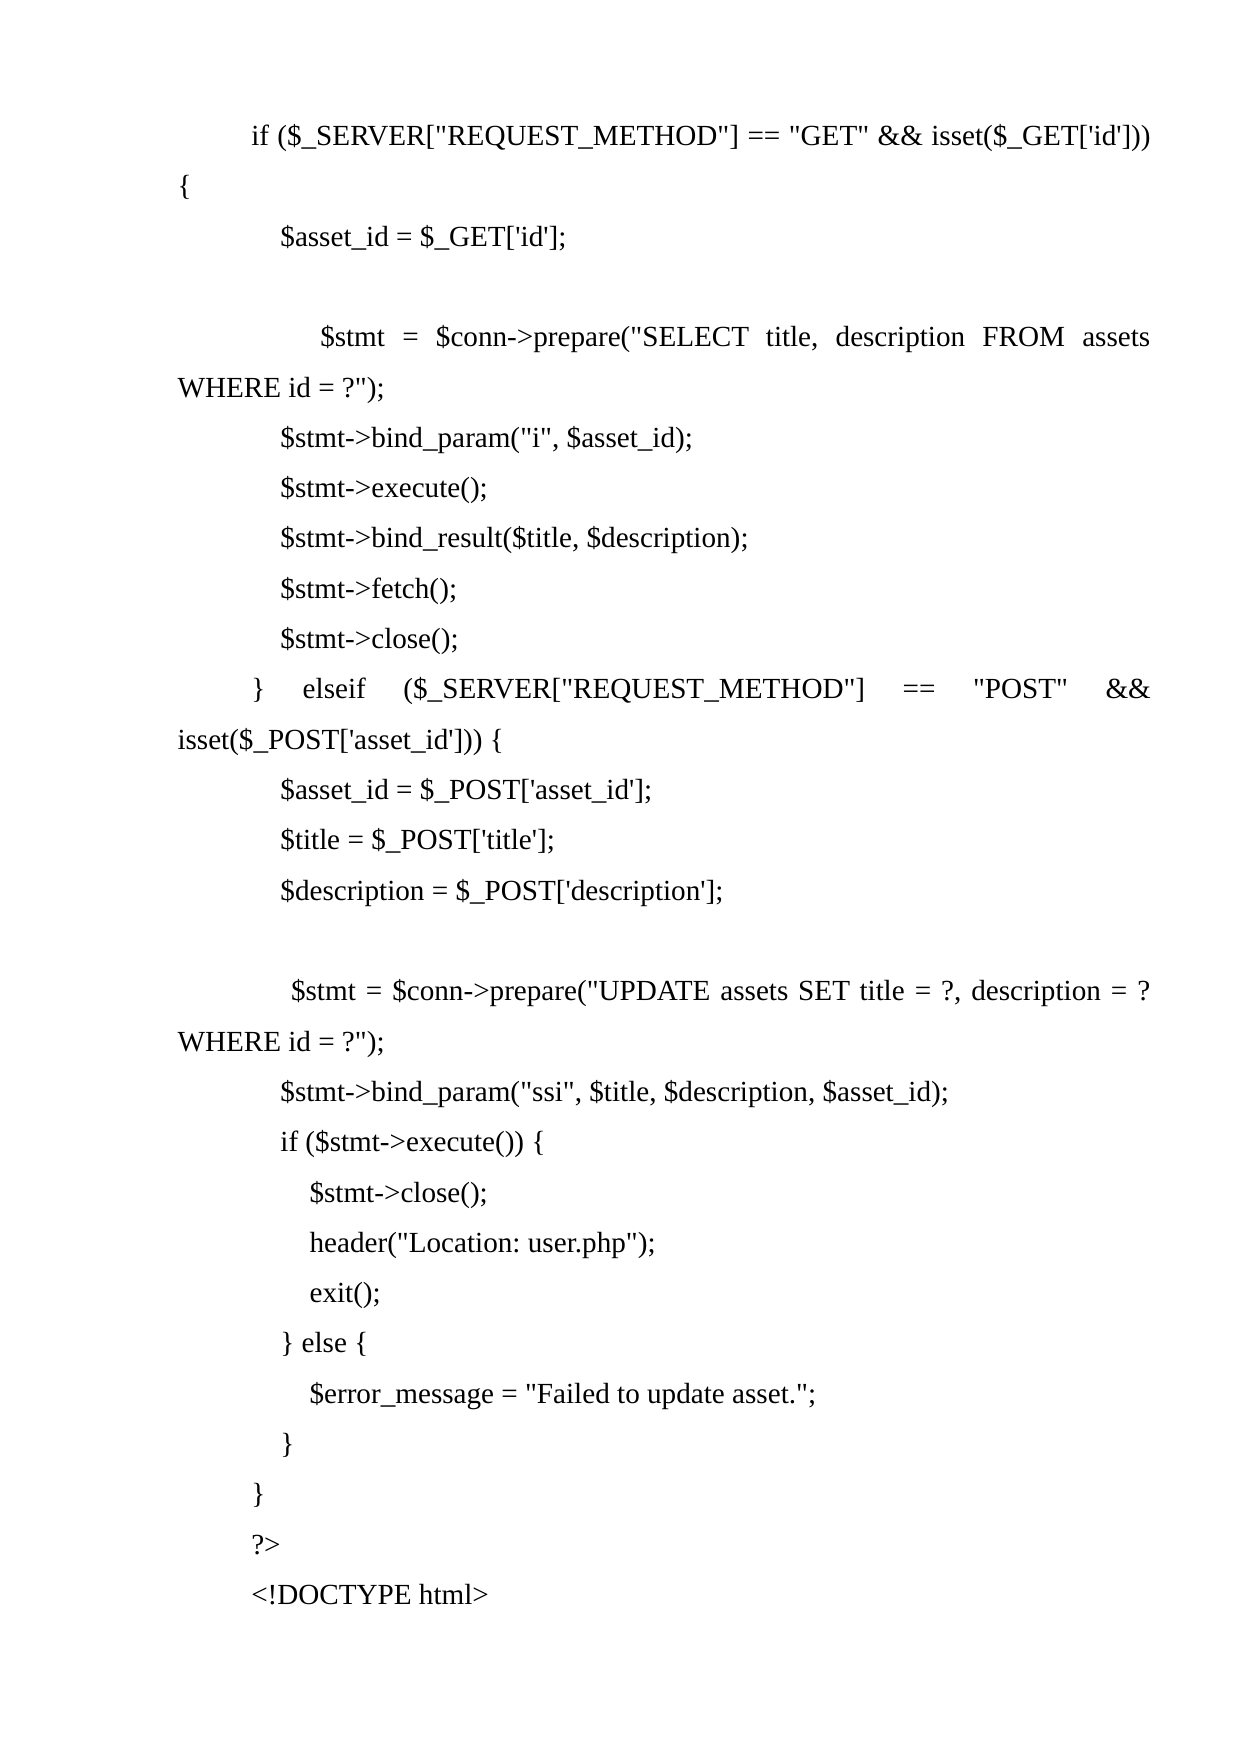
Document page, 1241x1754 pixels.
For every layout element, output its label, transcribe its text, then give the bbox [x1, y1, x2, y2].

text $asset_id = $_POST['asset_id']; [177, 772, 1152, 806]
text if ($_SERVER["REQUEST_METHOD"] == "GET" && isset($_GET['id'])) { [177, 118, 1152, 202]
text if ($stmt->execute()) { [177, 1124, 1152, 1158]
text $stmt->close(); [177, 1175, 1152, 1208]
text $stmt = $conn->prepare("UPDATE assets SET title = ?, description = ? WHERE id = ?"); [177, 973, 1152, 1057]
text exit(); [177, 1275, 1152, 1309]
text } [177, 1426, 1152, 1460]
text <!DOCTYPE html> [177, 1577, 1152, 1611]
text } elseif ($_SERVER["REQUEST_METHOD"] == "POST" && isset($_POST['asset_id'])) { [177, 672, 1152, 755]
text } else { [177, 1326, 1152, 1359]
text } [177, 1477, 1152, 1510]
text $stmt->fetch(); [177, 571, 1152, 604]
text $stmt->bind_param("ssi", $title, $description, $asset_id); [177, 1074, 1152, 1108]
text header("Location: user.php"); [177, 1225, 1152, 1258]
text $stmt = $conn->prepare("SELECT title, description FROM assets WHERE id = ?"); [177, 319, 1152, 403]
text $stmt->bind_param("i", $asset_id); [177, 420, 1152, 453]
text $stmt->bind_result($title, $description); [177, 521, 1152, 554]
text $title = $_POST['title']; [177, 822, 1152, 856]
text ?> [177, 1527, 1152, 1560]
text $description = $_POST['description']; [177, 873, 1152, 906]
text $stmt->close(); [177, 621, 1152, 655]
text $asset_id = $_GET['id']; [177, 219, 1152, 252]
text $error_message = "Failed to update asset."; [177, 1376, 1152, 1409]
text $stmt->execute(); [177, 470, 1152, 504]
